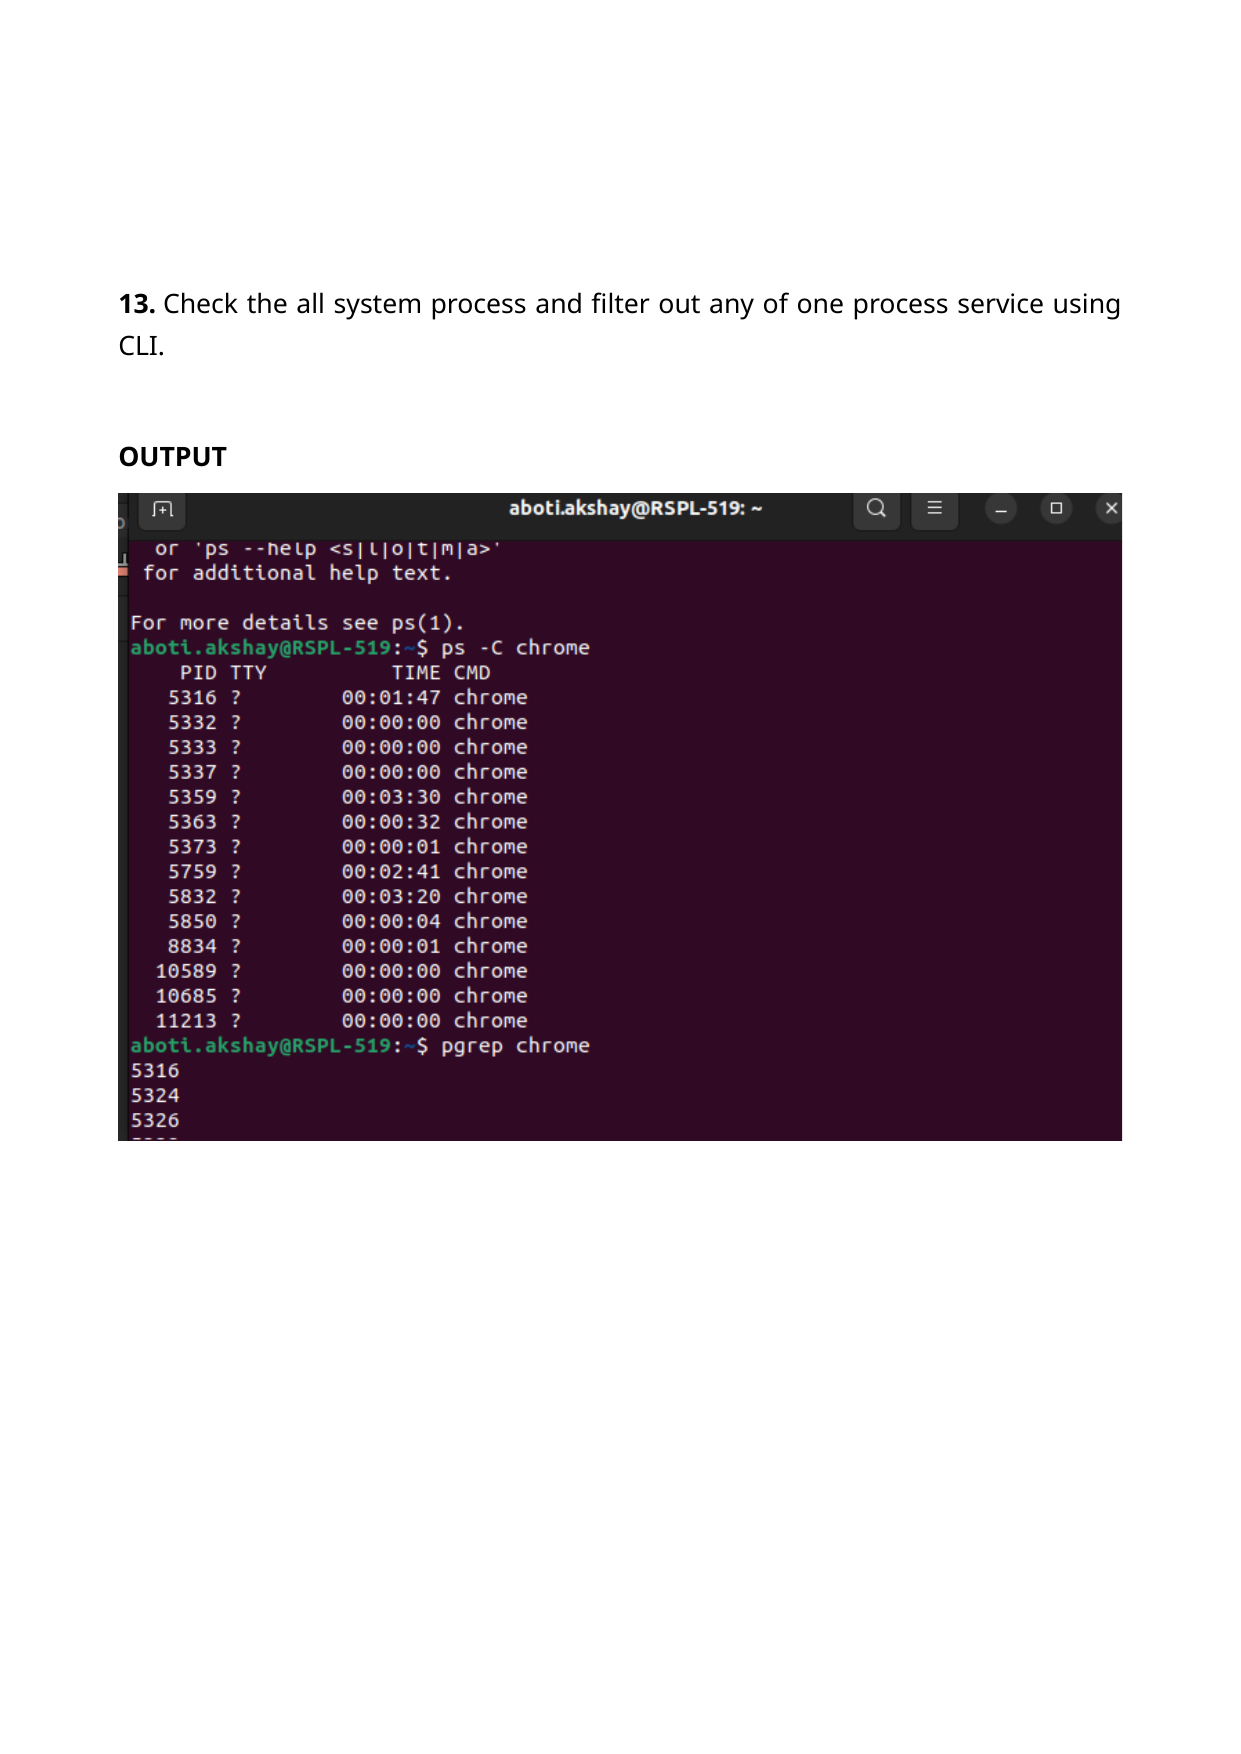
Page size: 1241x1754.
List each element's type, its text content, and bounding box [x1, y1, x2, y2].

text 13. Check the all system process and filter out any of one process service using CLI. [118, 285, 1122, 363]
text OUTPUT [118, 438, 1122, 474]
picture [118, 493, 1123, 1141]
